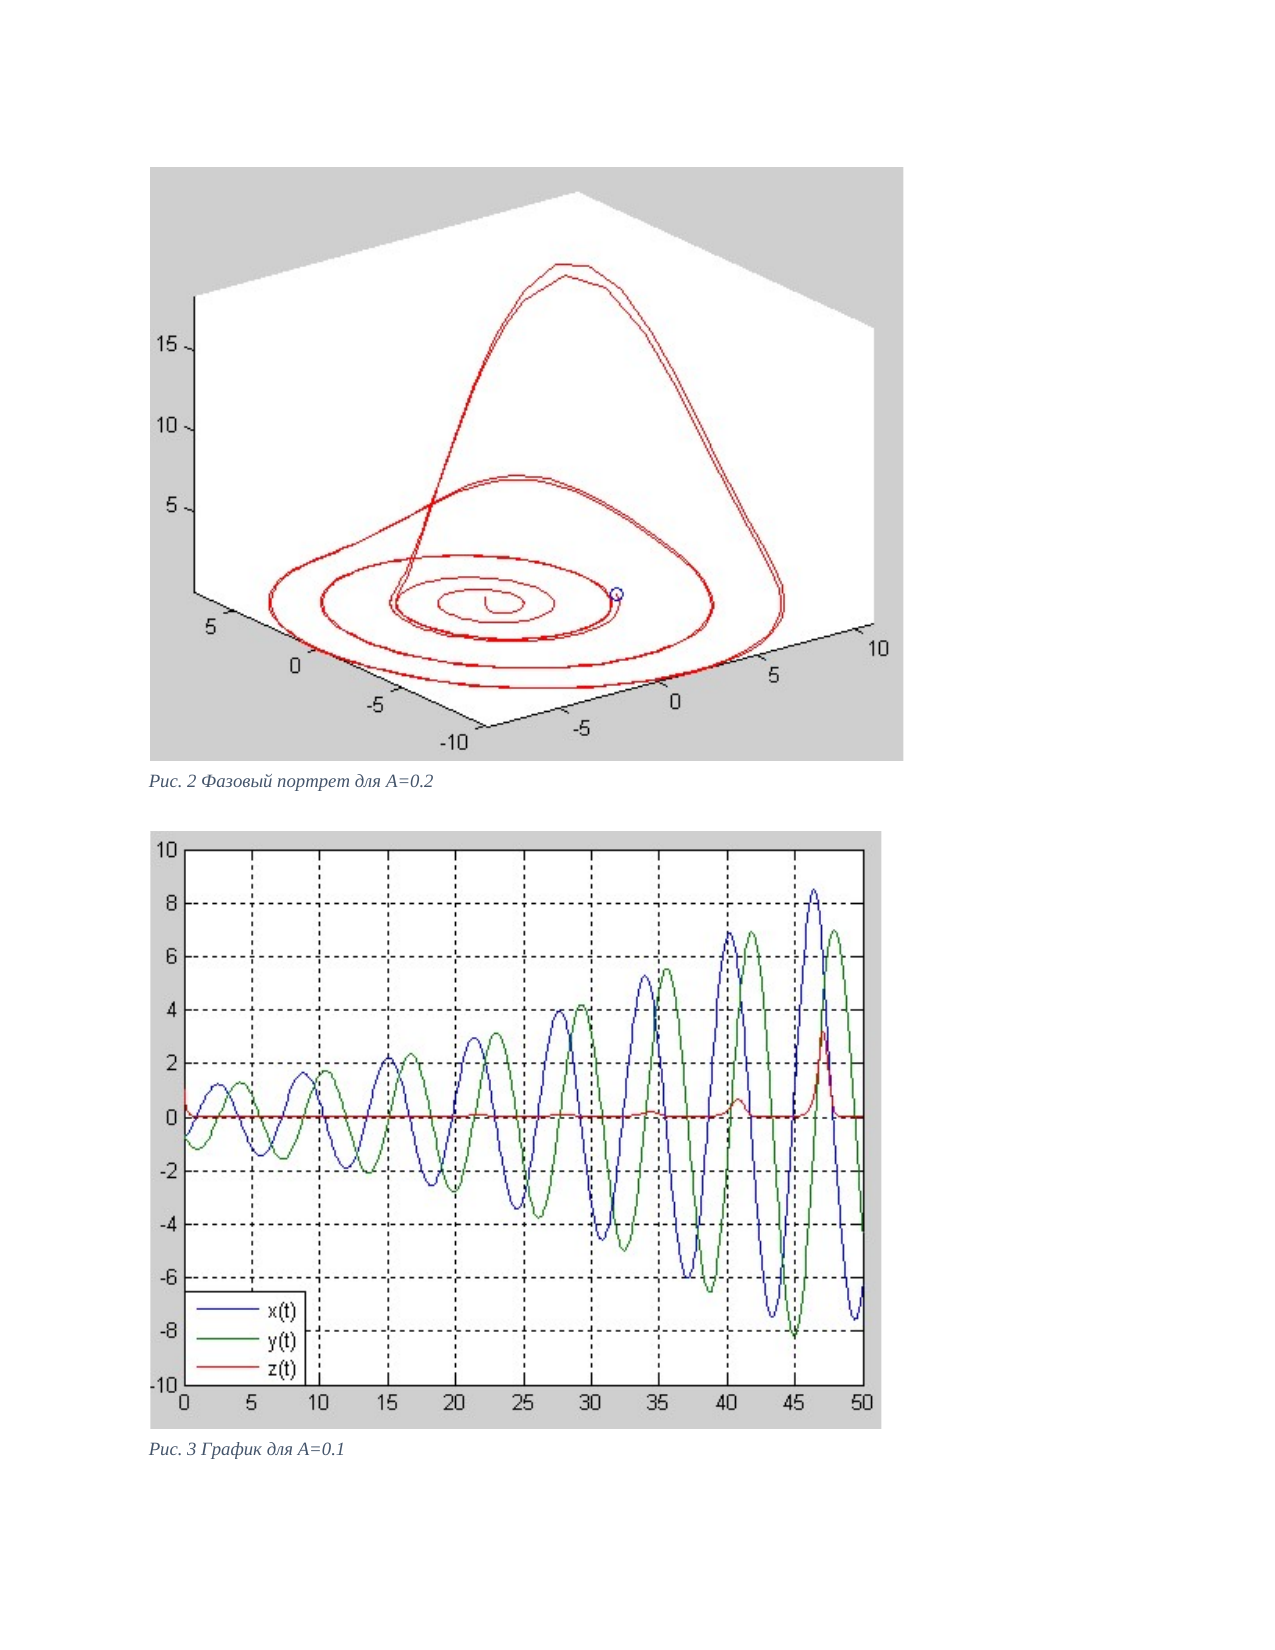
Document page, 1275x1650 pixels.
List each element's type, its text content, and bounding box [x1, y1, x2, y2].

text Рис. 3 График для A=0.1 [148, 1438, 1129, 1459]
text Рис. 2 Фазовый портрет для A=0.2 [148, 770, 1129, 792]
